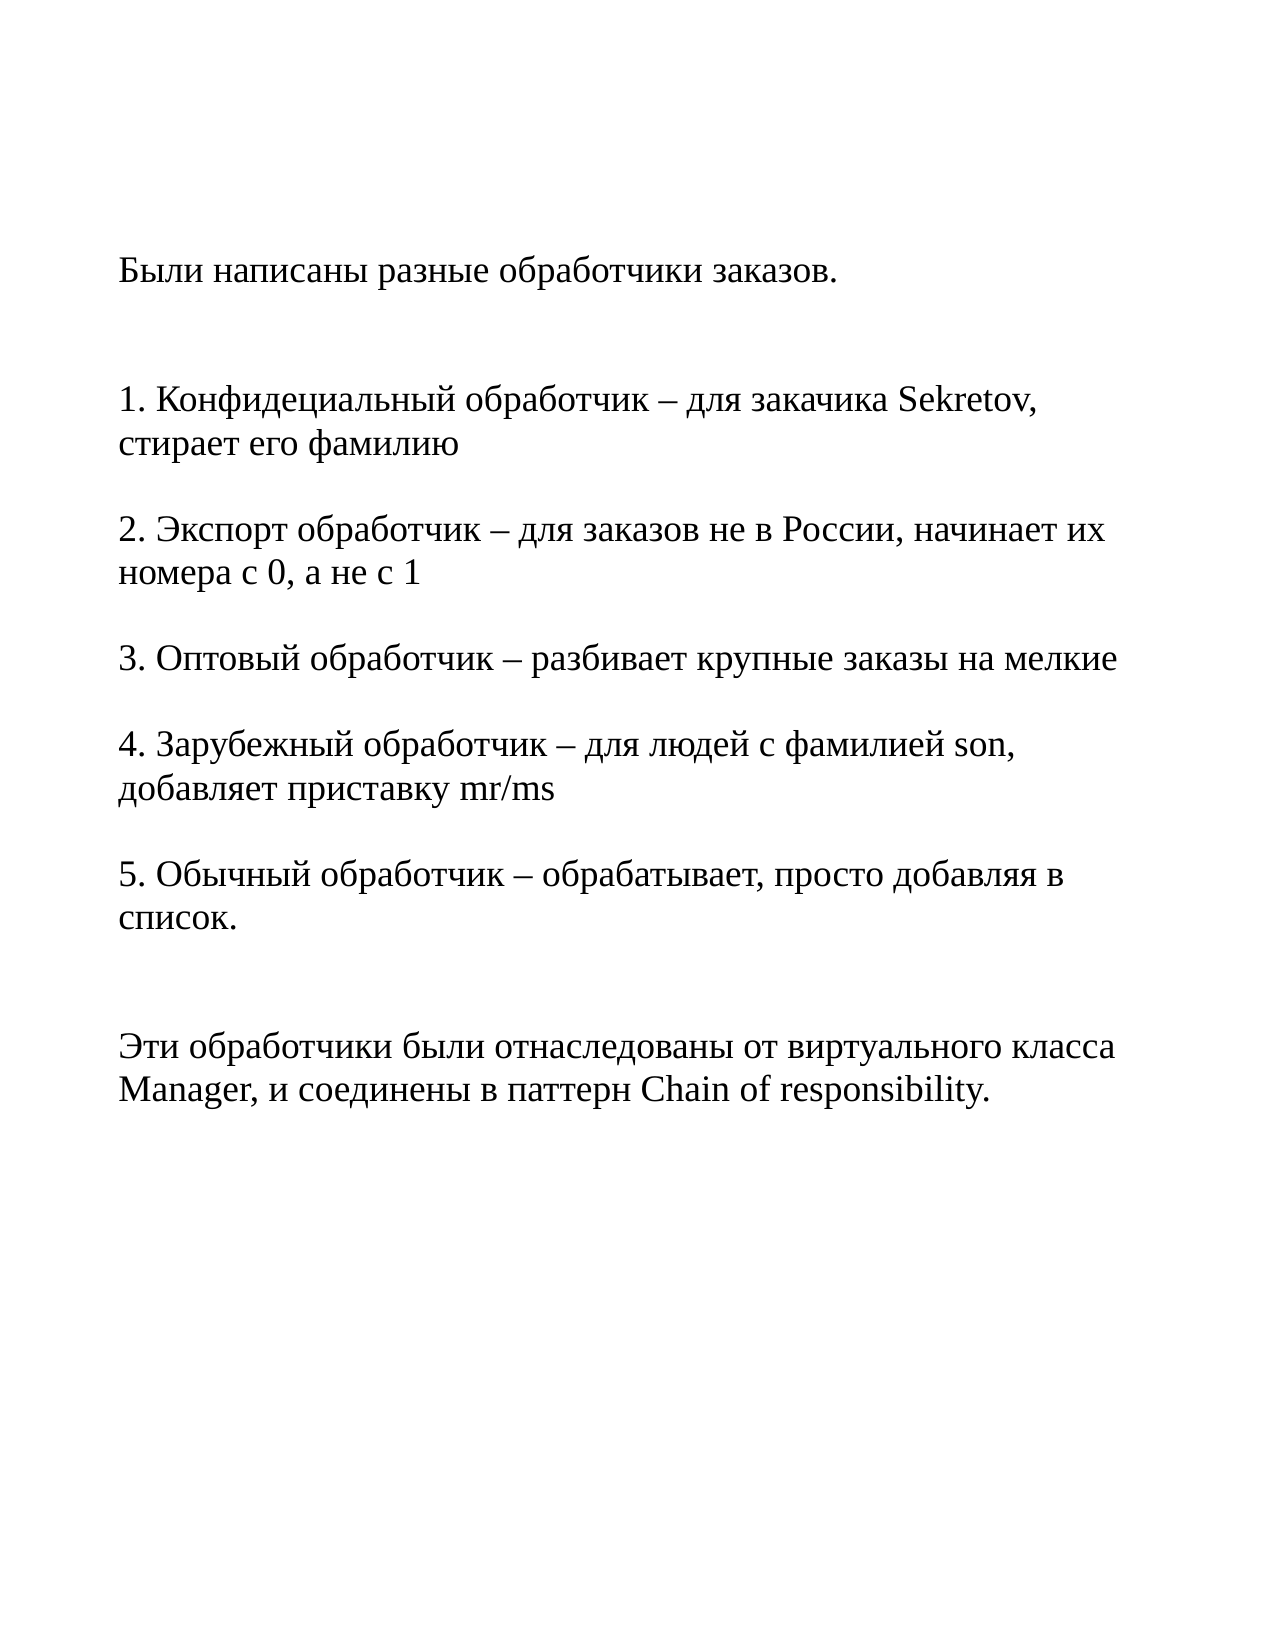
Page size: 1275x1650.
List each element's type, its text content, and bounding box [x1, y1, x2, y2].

text 5. Обычный обработчик – обрабатывает, просто добавляя в список. [118, 851, 1157, 937]
text 2. Экспорт обработчик – для заказов не в России, начинает их номера с 0, а не с 1 [118, 506, 1157, 592]
text Эти обработчики были отнаследованы от виртуального класса Manager, и соединены в паттерн Chain of responsibility. [118, 1024, 1157, 1110]
text 4. Зарубежный обработчик – для людей с фамилией son, добавляет приставку mr/ms [118, 722, 1157, 808]
text Были написаны разные обработчики заказов. [118, 247, 1157, 291]
text 3. Оптовый обработчик – разбивает крупные заказы на мелкие [118, 636, 1157, 679]
text 1. Конфидециальный обработчик – для закачика Sekretov, стирает его фамилию [118, 377, 1157, 463]
